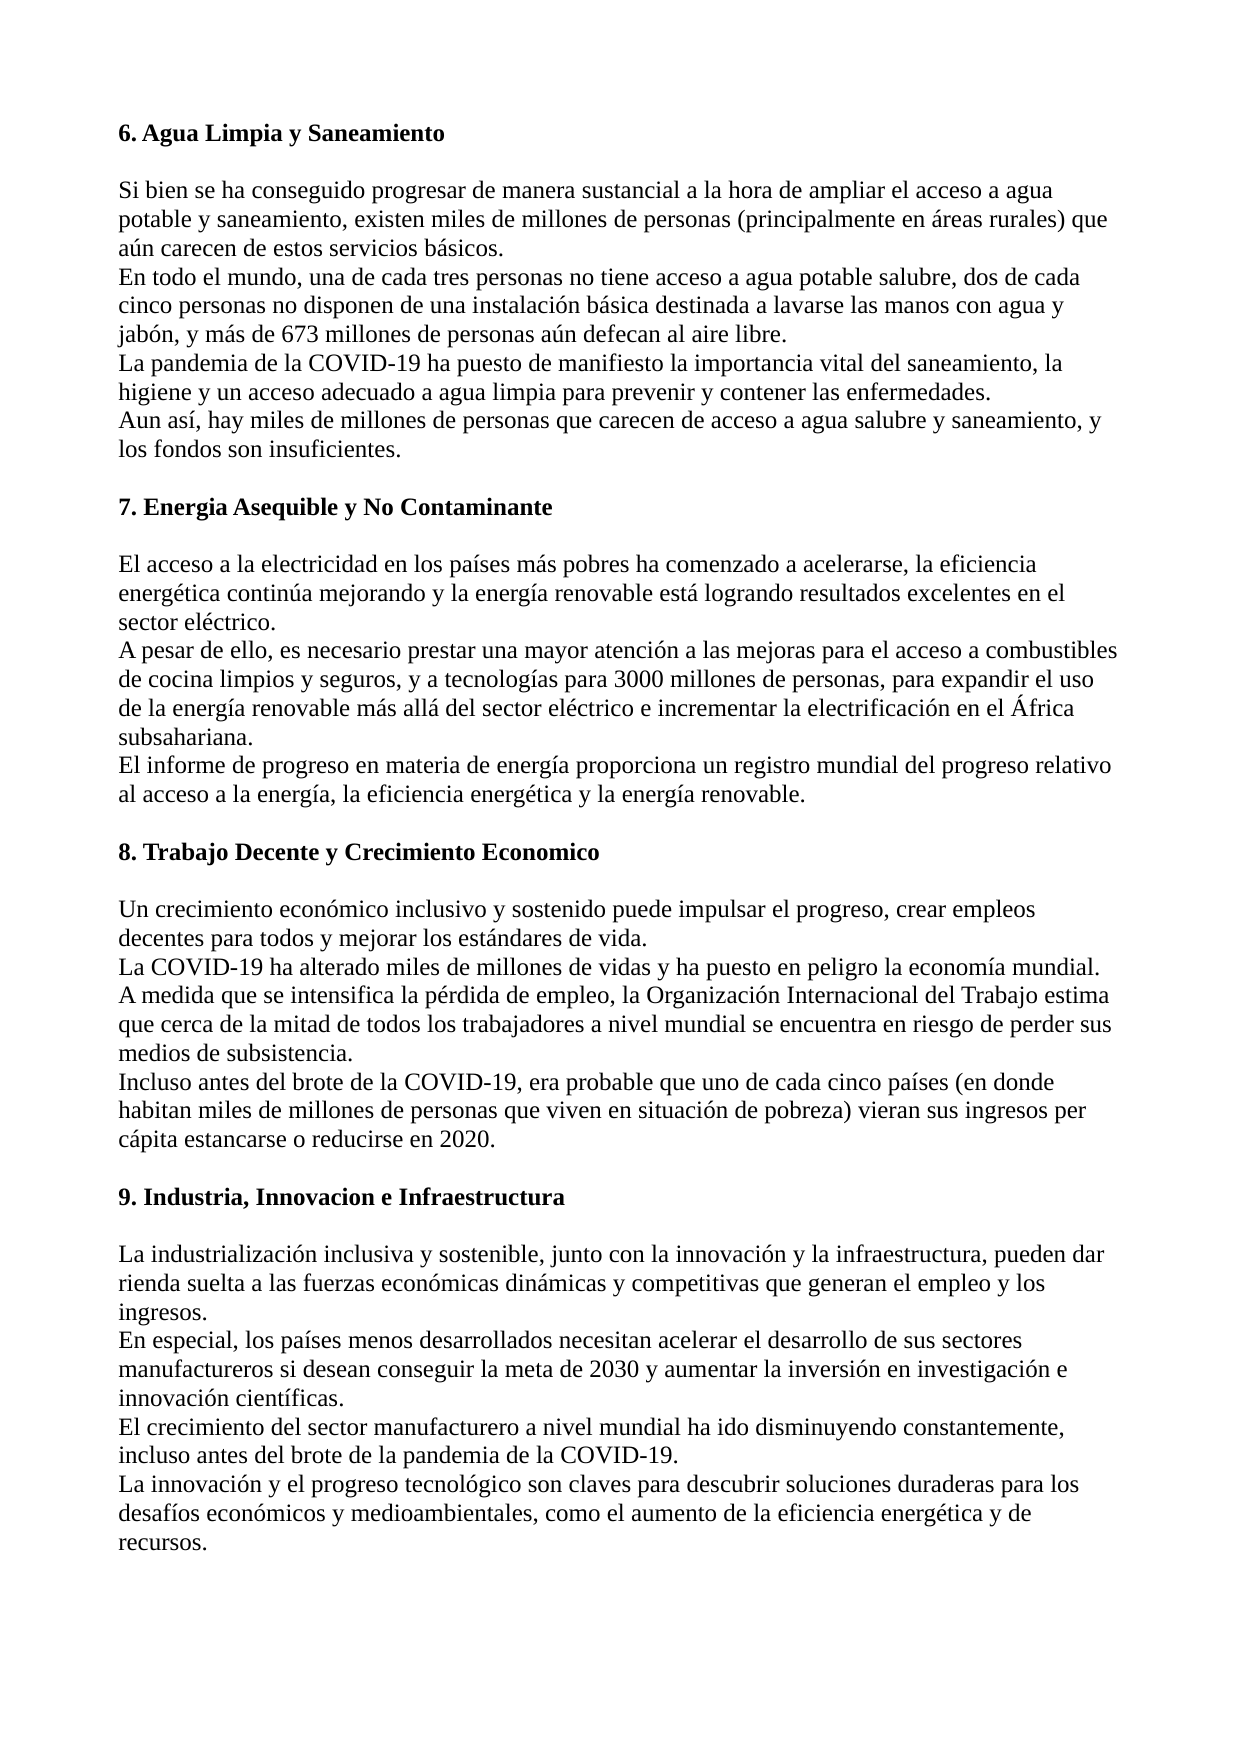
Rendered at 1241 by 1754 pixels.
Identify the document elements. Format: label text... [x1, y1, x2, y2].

text Incluso antes del brote de la COVID-19, era probable que uno de cada cinco países (en donde habitan miles de millones de personas que viven en situación de pobreza) vieran sus ingresos per cápita estancarse o reducirse en 2020. [118, 1067, 1122, 1153]
text 6. Agua Limpia y Saneamiento [118, 118, 1122, 147]
text La industrialización inclusiva y sostenible, junto con la innovación y la infraestructura, pueden dar rienda suelta a las fuerzas económicas dinámicas y competitivas que generan el empleo y los ingresos. [118, 1239, 1122, 1326]
text Un crecimiento económico inclusivo y sostenido puede impulsar el progreso, crear empleos decentes para todos y mejorar los estándares de vida. [118, 894, 1122, 952]
text A medida que se intensifica la pérdida de empleo, la Organización Internacional del Trabajo estima que cerca de la mitad de todos los trabajadores a nivel mundial se encuentra en riesgo de perder sus medios de subsistencia. [118, 981, 1122, 1067]
text 9. Industria, Innovacion e Infraestructura [118, 1182, 1122, 1211]
text Si bien se ha conseguido progresar de manera sustancial a la hora de ampliar el acceso a agua potable y saneamiento, existen miles de millones de personas (principalmente en áreas rurales) que aún carecen de estos servicios básicos. [118, 176, 1122, 262]
text Aun así, hay miles de millones de personas que carecen de acceso a agua salubre y saneamiento, y los fondos son insuficientes. [118, 406, 1122, 463]
text El crecimiento del sector manufacturero a nivel mundial ha ido disminuyendo constantemente, incluso antes del brote de la pandemia de la COVID-19. [118, 1412, 1122, 1469]
text 8. Trabajo Decente y Crecimiento Economico [118, 837, 1122, 866]
text El informe de progreso en materia de energía proporciona un registro mundial del progreso relativo al acceso a la energía, la eficiencia energética y la energía renovable. [118, 751, 1122, 808]
text En todo el mundo, una de cada tres personas no tiene acceso a agua potable salubre, dos de cada cinco personas no disponen de una instalación básica destinada a lavarse las manos con agua y jabón, y más de 673 millones de personas aún defecan al aire libre. [118, 262, 1122, 348]
text La innovación y el progreso tecnológico son claves para descubrir soluciones duraderas para los desafíos económicos y medioambientales, como el aumento de la eficiencia energética y de recursos. [118, 1469, 1122, 1556]
text El acceso a la electricidad en los países más pobres ha comenzado a acelerarse, la eficiencia energética continúa mejorando y la energía renovable está logrando resultados excelentes en el sector eléctrico. [118, 549, 1122, 636]
text En especial, los países menos desarrollados necesitan acelerar el desarrollo de sus sectores manufactureros si desean conseguir la meta de 2030 y aumentar la inversión en investigación e innovación científicas. [118, 1326, 1122, 1412]
text 7. Energia Asequible y No Contaminante [118, 492, 1122, 521]
text A pesar de ello, es necesario prestar una mayor atención a las mejoras para el acceso a combustibles de cocina limpios y seguros, y a tecnologías para 3000 millones de personas, para expandir el uso de la energía renovable más allá del sector eléctrico e incrementar la electrificación en el África subsahariana. [118, 636, 1122, 751]
text La pandemia de la COVID-19 ha puesto de manifiesto la importancia vital del saneamiento, la higiene y un acceso adecuado a agua limpia para prevenir y contener las enfermedades. [118, 348, 1122, 406]
text La COVID-19 ha alterado miles de millones de vidas y ha puesto en peligro la economía mundial. [118, 952, 1122, 981]
